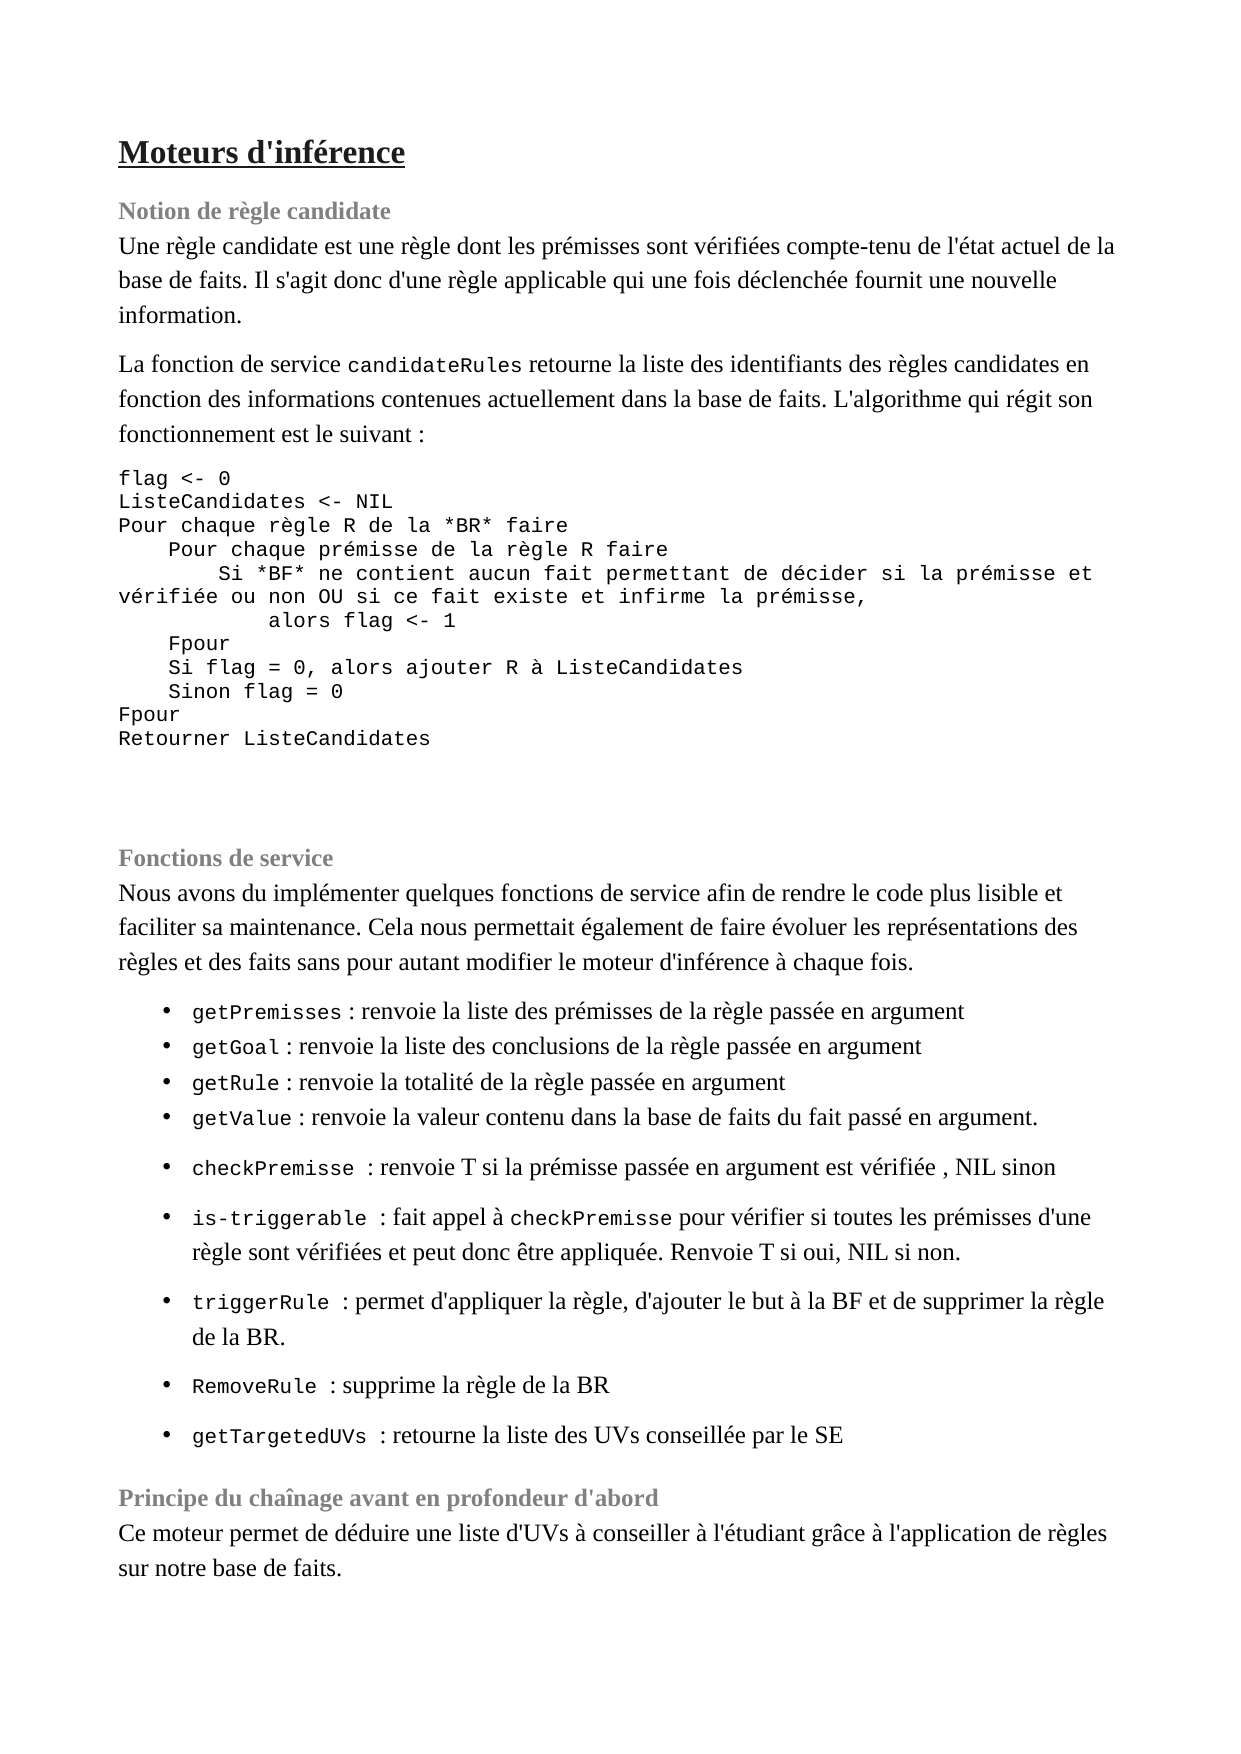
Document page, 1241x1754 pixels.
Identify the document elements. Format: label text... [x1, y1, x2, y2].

subtitle Moteurs d'inférence [118, 133, 1122, 171]
text Pour chaque règle R de la *BR* faire [118, 515, 1122, 539]
list getTargetedUVs : retourne la liste des UVs conseillée par le SE [162, 1421, 1122, 1450]
subtitle Notion de règle candidate [118, 196, 1122, 225]
text Fpour [118, 704, 1122, 728]
list getValue : renvoie la valeur contenu dans la base de faits du fait passé en argument. [162, 1102, 1122, 1131]
list checkPremisse : renvoie T si la prémisse passée en argument est vérifiée , NIL sinon [162, 1152, 1122, 1181]
text Sinon flag = 0 [118, 681, 1122, 704]
list getGoal : renvoie la liste des conclusions de la règle passée en argument [162, 1031, 1122, 1061]
list triggerRule : permet d'appliquer la règle, d'ajouter le but à la BF et de supprimer la règle de la BR. [162, 1286, 1122, 1350]
text Fpour [118, 633, 1122, 657]
subtitle Principe du chaînage avant en profondeur d'abord [118, 1483, 1122, 1512]
text Ce moteur permet de déduire une liste d'UVs à conseiller à l'étudiant grâce à l'application de règles sur notre base de faits. [118, 1518, 1122, 1581]
text alors flag <- 1 [118, 610, 1122, 633]
list is-triggerable : fait appel à checkPremisse pour vérifier si toutes les prémisses d'une règle sont vérifiées et peut donc être appliquée. Renvoie T si oui, NIL si non. [162, 1202, 1122, 1266]
subtitle Fonctions de service [118, 843, 1122, 871]
text Une règle candidate est une règle dont les prémisses sont vérifiées compte-tenu de l'état actuel de la base de faits. Il s'agit donc d'une règle applicable qui une fois déclenchée fournit une nouvelle information. [118, 231, 1122, 329]
text Nous avons du implémenter quelques fonctions de service afin de rendre le code plus lisible et faciliter sa maintenance. Cela nous permettait également de faire évoluer les représentations des règles et des faits sans pour autant modifier le moteur d'inférence à chaque fois. [118, 878, 1122, 975]
list RemoveRule : supprime la règle de la BR [162, 1371, 1122, 1400]
text Si flag = 0, alors ajouter R à ListeCandidates [118, 657, 1122, 681]
text flag <- 0 [118, 468, 1122, 492]
list getPremisses : renvoie la liste des prémisses de la règle passée en argument [162, 996, 1122, 1025]
text Retourner ListeCandidates [118, 728, 1122, 752]
text La fonction de service candidateRules retourne la liste des identifiants des règles candidates en fonction des informations contenues actuellement dans la base de faits. L'algorithme qui régit son fonctionnement est le suivant : [118, 349, 1122, 448]
text ListeCandidates <- NIL [118, 492, 1122, 515]
text Si *BF* ne contient aucun fait permettant de décider si la prémisse et vérifiée ou non OU si ce fait existe et infirme la prémisse, [118, 562, 1122, 610]
list getRule : renvoie la totalité de la règle passée en argument [162, 1067, 1122, 1096]
text Pour chaque prémisse de la règle R faire [118, 539, 1122, 562]
